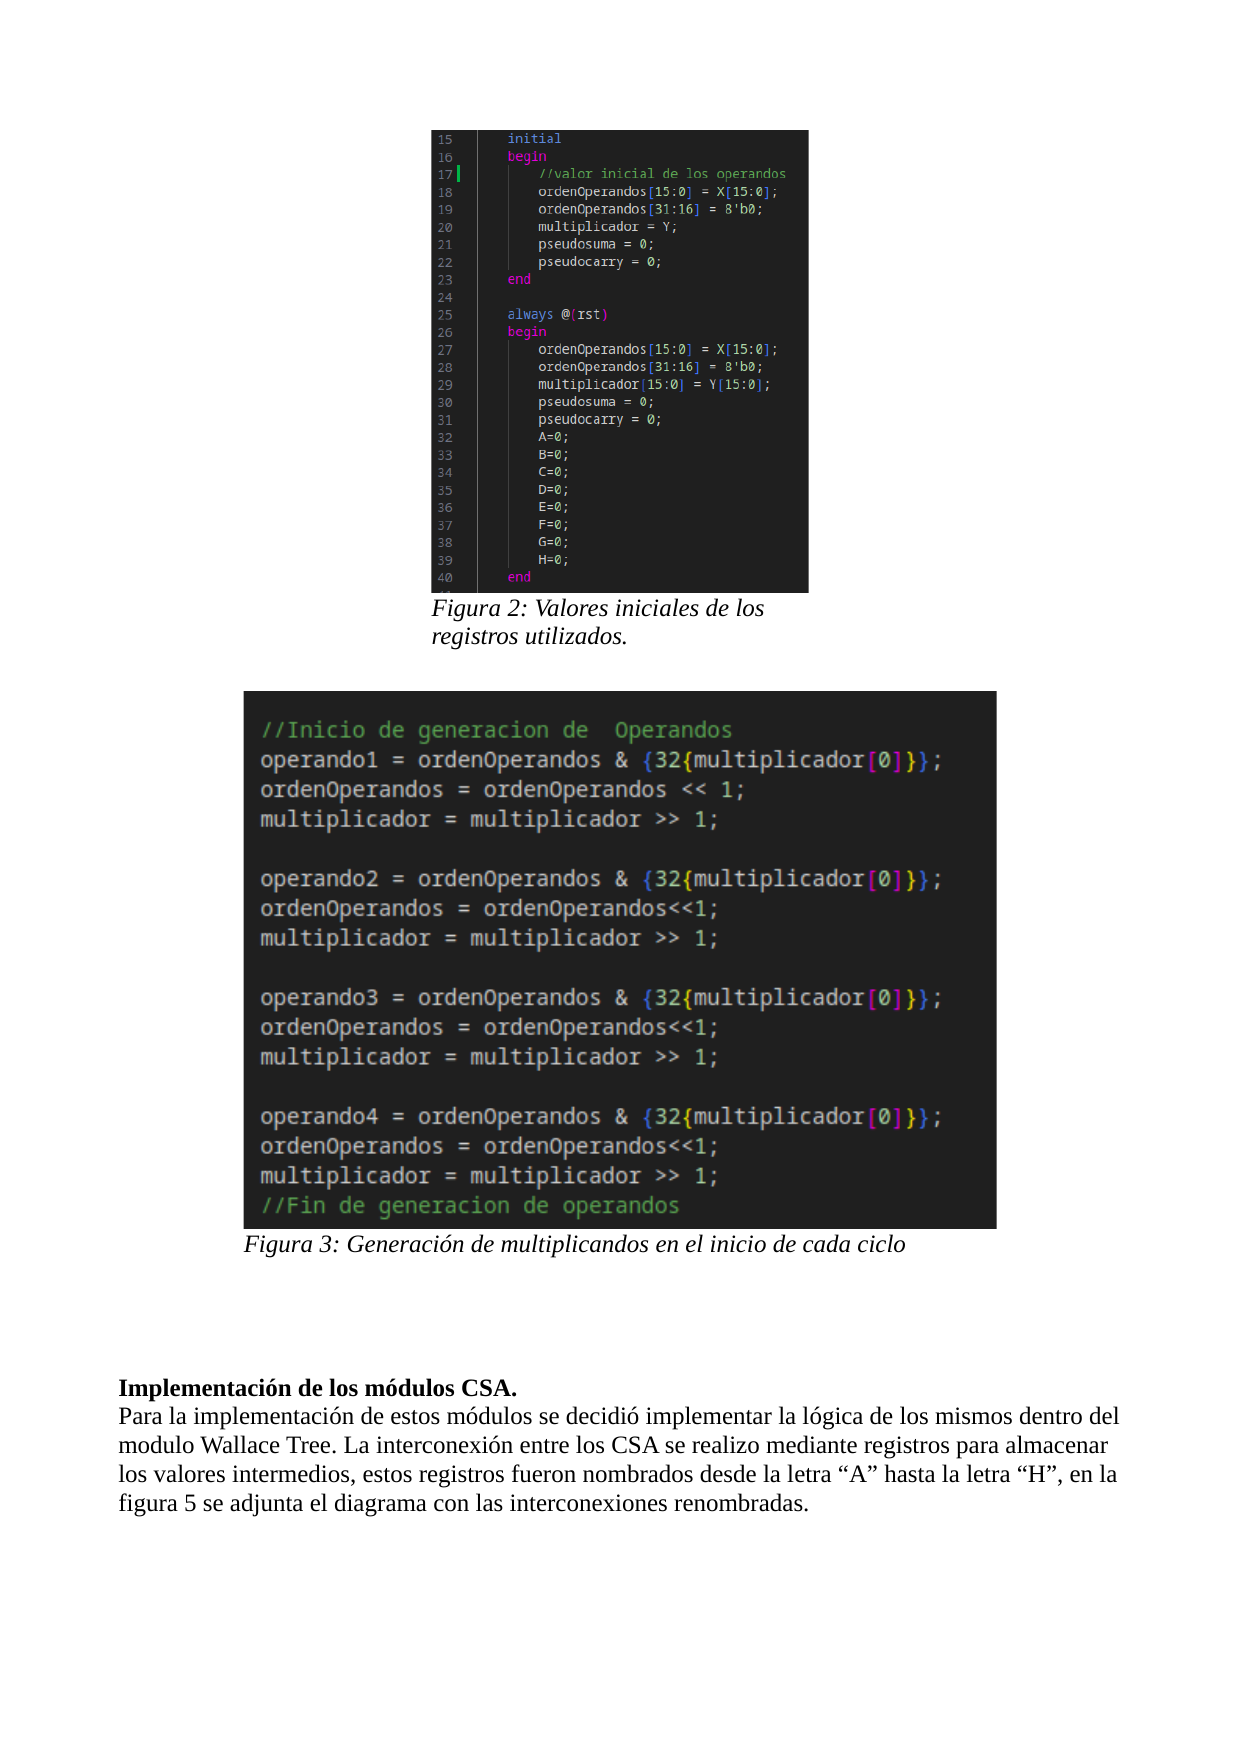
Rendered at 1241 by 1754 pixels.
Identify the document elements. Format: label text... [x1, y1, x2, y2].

picture [431, 130, 809, 593]
text Figura 3: Generación de multiplicandos en el inicio de cada ciclo [243, 1229, 997, 1258]
text Para la implementación de estos módulos se decidió implementar la lógica de los mismos dentro del modulo Wallace Tree. La interconexión entre los CSA se realizo mediante registros para almacenar los valores intermedios, estos registros fueron nombrados desde la letra “A” hasta la letra “H”, en la figura 5 se adjunta el diagrama con las interconexiones renombradas. [118, 1401, 1122, 1516]
text Implementación de los módulos CSA. [118, 1373, 1122, 1401]
text Figura 2: Valores iniciales de los registros utilizados. [431, 593, 809, 650]
picture [243, 691, 997, 1229]
